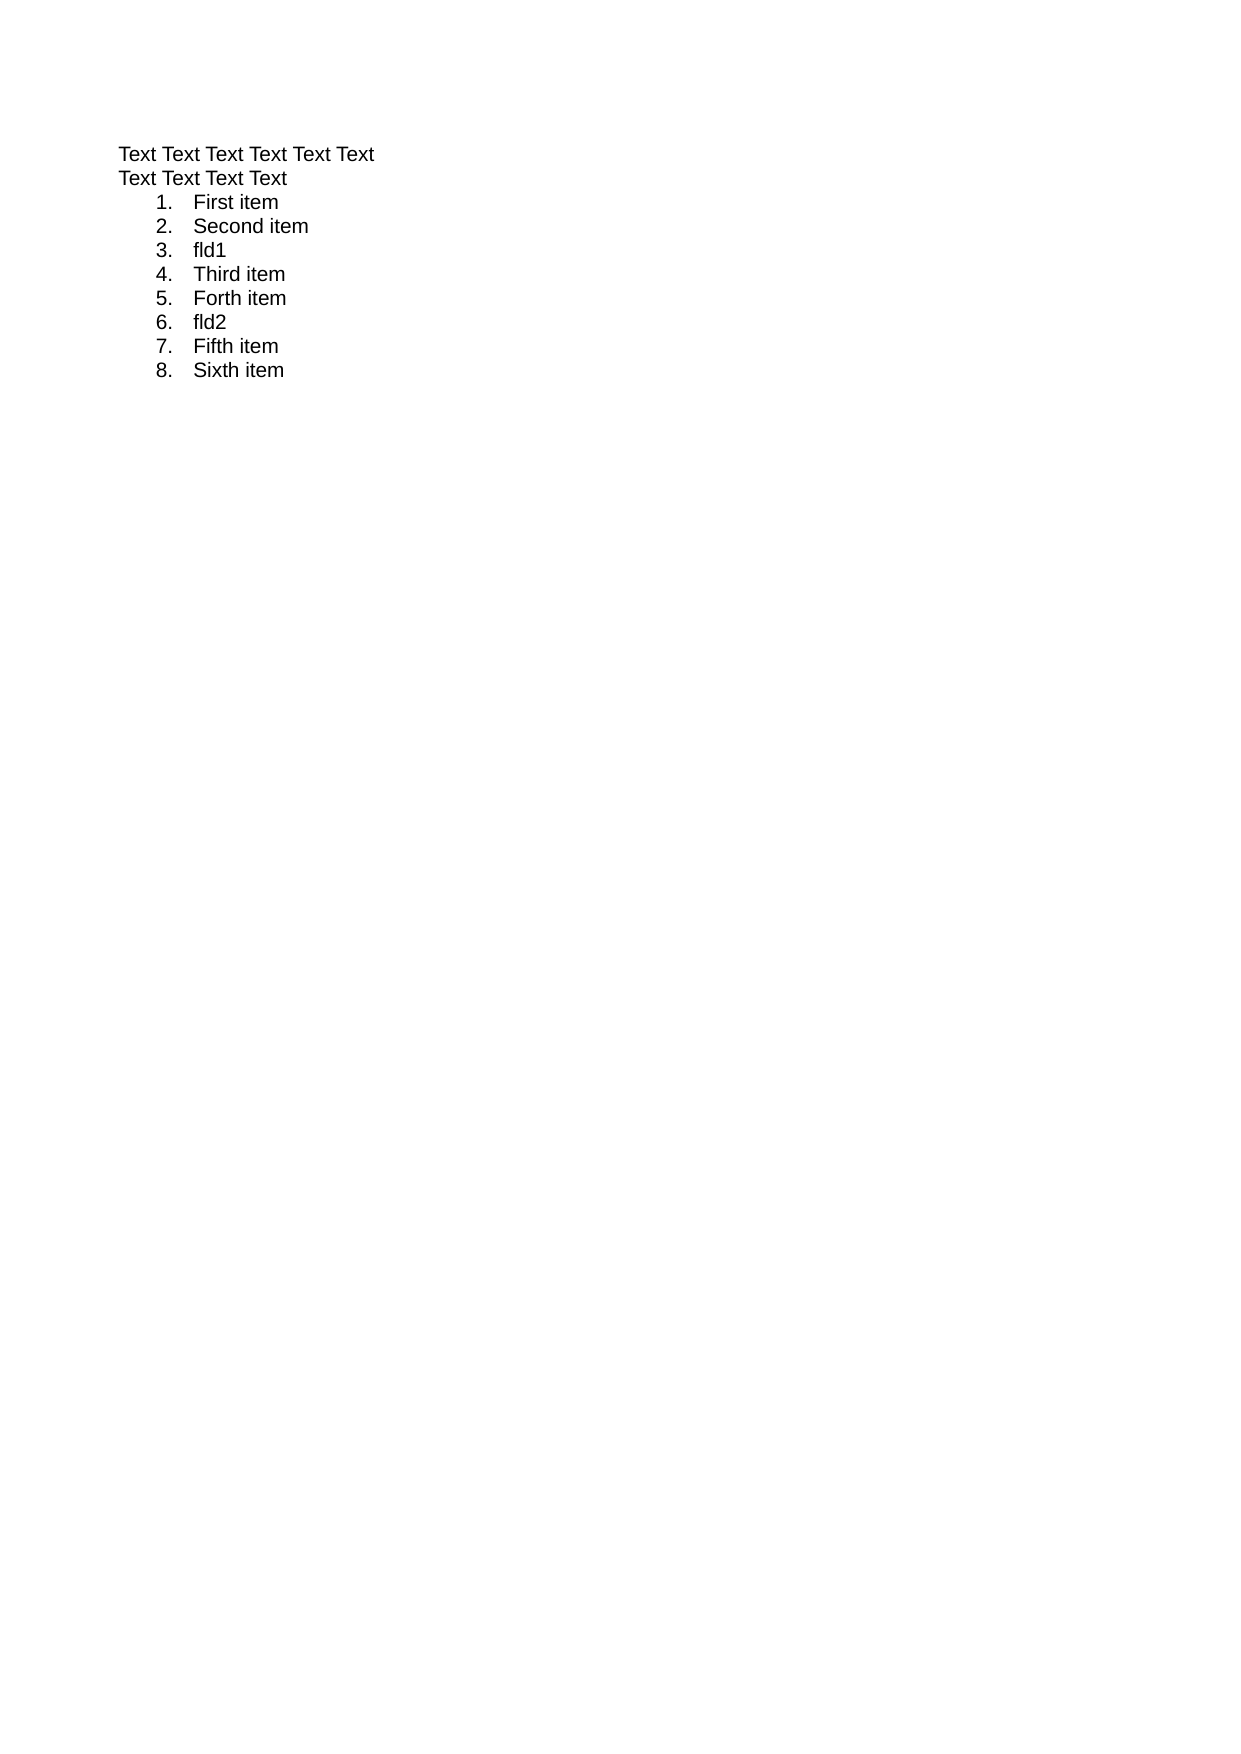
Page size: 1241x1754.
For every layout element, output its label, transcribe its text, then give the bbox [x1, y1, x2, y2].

list Third item [156, 262, 1122, 286]
list Second item [156, 214, 1122, 238]
text Text Text Text Text Text Text [118, 142, 1122, 166]
list fld2 [156, 310, 1122, 334]
list Fifth item [156, 334, 1122, 358]
list Forth item [156, 286, 1122, 310]
text Text Text Text Text [118, 166, 1122, 190]
list Sixth item [156, 358, 1122, 382]
list First item [156, 190, 1122, 214]
list fld1 [156, 238, 1122, 262]
